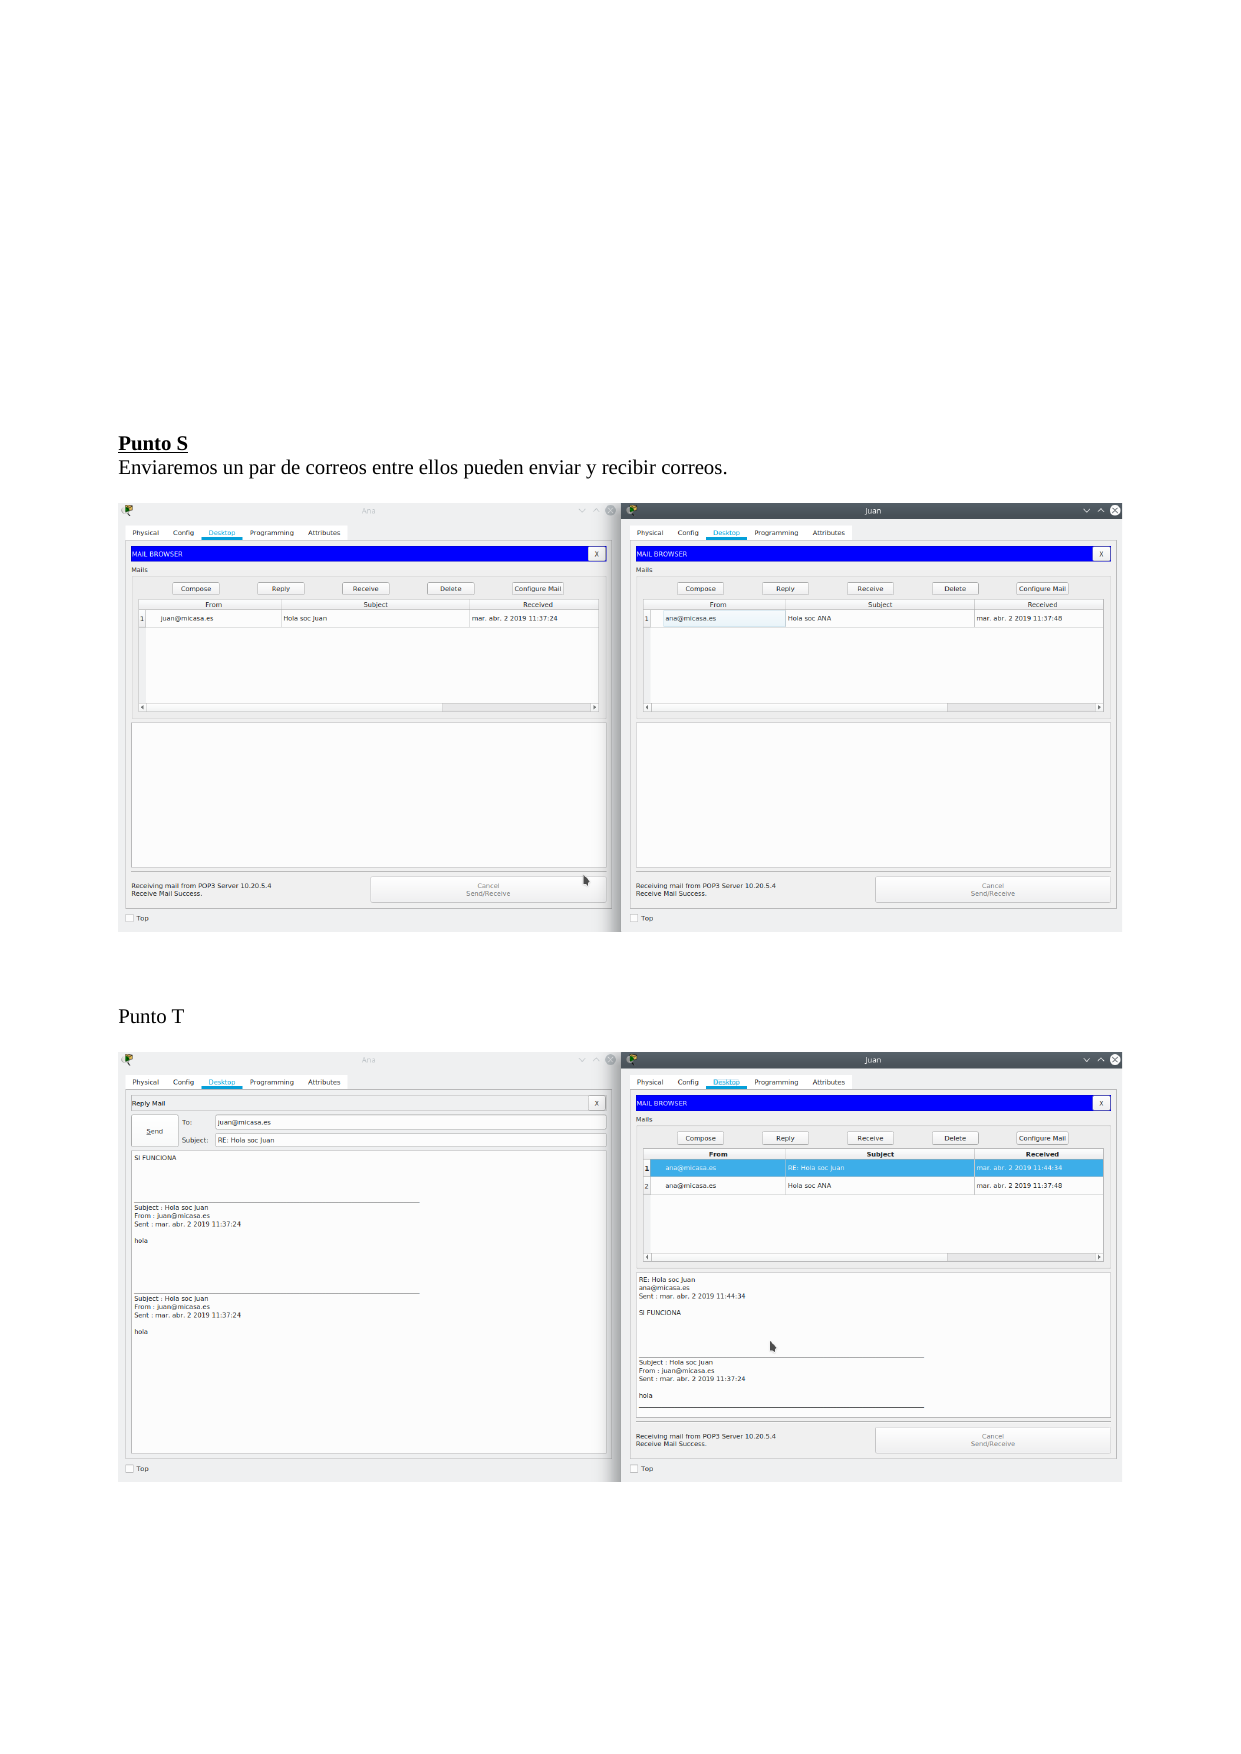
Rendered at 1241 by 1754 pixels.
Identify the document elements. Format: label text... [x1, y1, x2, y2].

picture [118, 1052, 1123, 1482]
text Enviaremos un par de correos entre ellos pueden enviar y recibir correos. [118, 455, 1122, 479]
text Punto T [118, 1004, 1122, 1028]
picture [118, 503, 1123, 932]
text Punto S [118, 431, 1122, 455]
